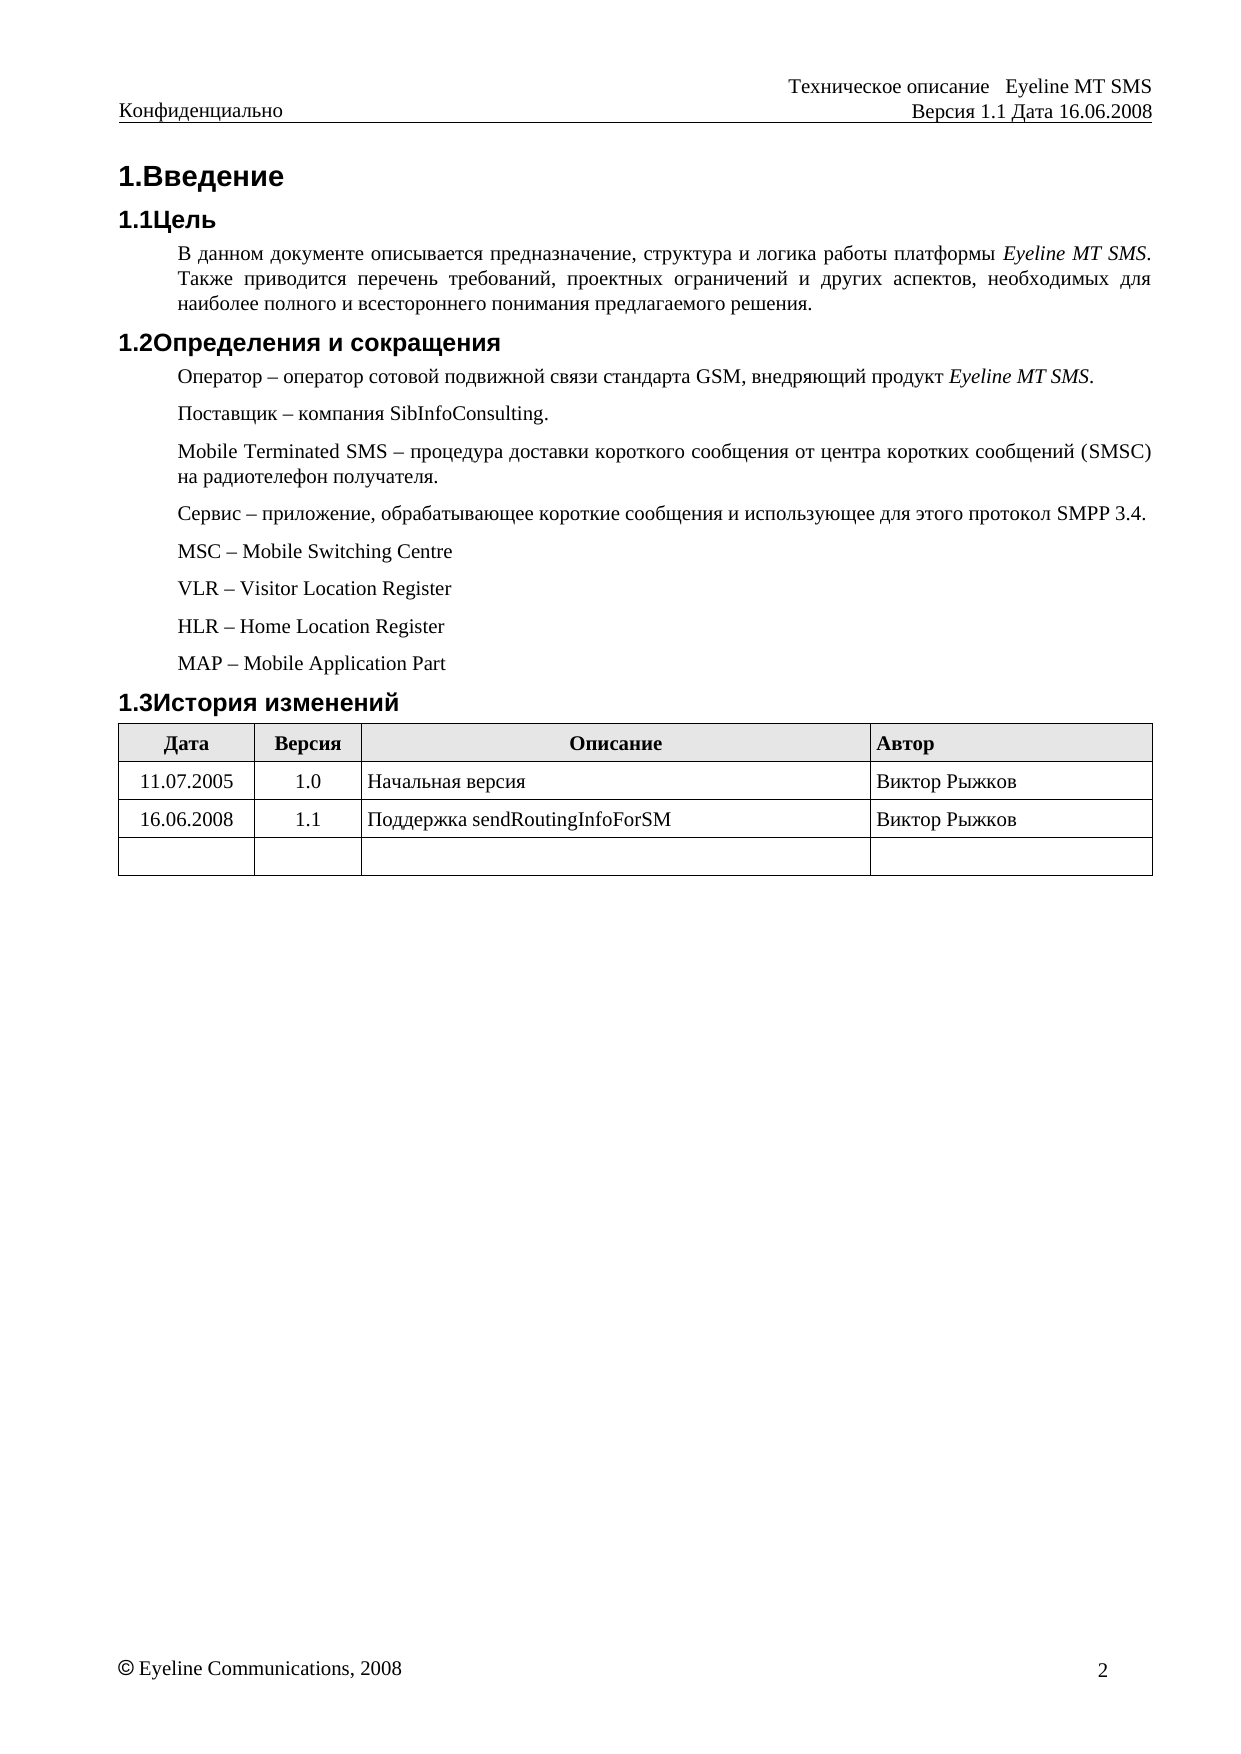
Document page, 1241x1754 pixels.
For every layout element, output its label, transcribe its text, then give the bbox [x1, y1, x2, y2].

table_cell [362, 838, 870, 874]
table_cell 1.1 [255, 800, 361, 837]
subtitle Цель [118, 205, 1151, 234]
subtitle Введение [118, 159, 1151, 193]
table_cell 16.06.2008 [119, 800, 254, 837]
table_cell Начальная версия [362, 762, 870, 799]
table_header Описание [362, 724, 870, 761]
table_header Дата [119, 724, 254, 761]
text MAP – Mobile Application Part [177, 650, 1151, 675]
table_cell Виктор Рыжков [871, 762, 1152, 799]
text Поставщик – компания SibInfoConsulting. [177, 400, 1151, 425]
text Сервис – приложение, обрабатывающее короткие сообщения и использующее для этого протокол SMPP 3.4. [177, 500, 1151, 525]
text HLR – Home Location Register [177, 613, 1151, 638]
text MSC – Mobile Switching Centre [177, 538, 1151, 563]
text Mobile Terminated SMS – процедура доставки короткого сообщения от центра коротких сообщений (SMSC) на радиотелефон получателя. [177, 438, 1151, 488]
text VLR – Visitor Location Register [177, 575, 1151, 600]
table_cell Поддержка sendRoutingInfoForSM [362, 800, 870, 837]
table_cell 11.07.2005 [119, 762, 254, 799]
table_cell Виктор Рыжков [871, 800, 1152, 837]
table_header Версия [255, 724, 361, 761]
table_cell [871, 838, 1152, 874]
table_cell [119, 838, 254, 874]
subtitle Определения и сокращения [118, 328, 1151, 357]
table_cell 1.0 [255, 762, 361, 799]
table_cell [255, 838, 361, 874]
text В данном документе описывается предназначение, структура и логика работы платформы Eyeline MT SMS. Также приводится перечень требований, проектных ограничений и других аспектов, необходимых для наиболее полного и всестороннего понимания предлагаемого решения. [177, 240, 1151, 315]
text Оператор – оператор сотовой подвижной связи стандарта GSM, внедряющий продукт Eyeline MT SMS. [177, 363, 1151, 388]
table_header Автор [871, 724, 1152, 761]
subtitle История изменений [118, 688, 1151, 717]
